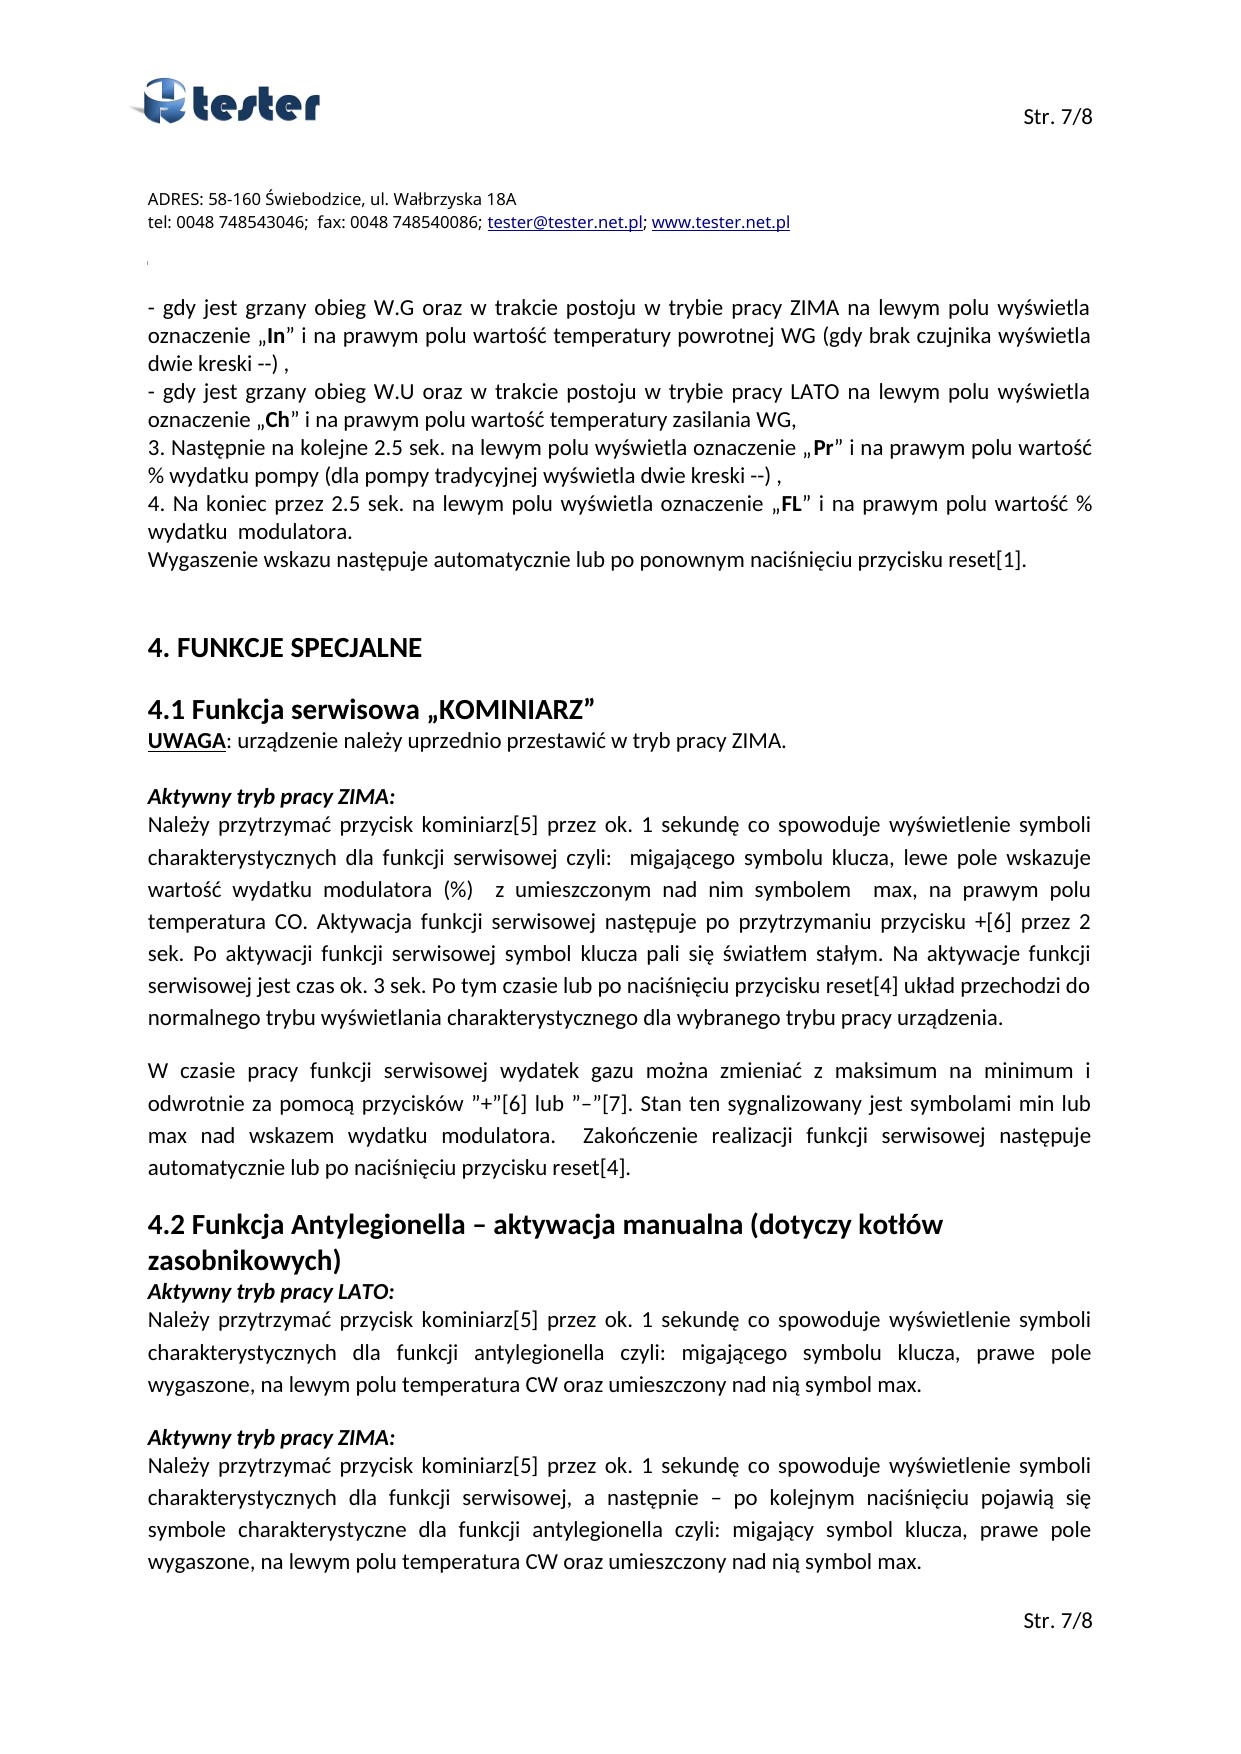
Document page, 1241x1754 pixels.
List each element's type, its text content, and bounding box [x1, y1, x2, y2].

text Należy przytrzymać przycisk kominiarz[5] przez ok. 1 sekundę co spowoduje wyświetlenie symboli charakterystycznych dla funkcji serwisowej czyli: migającego symbolu klucza, lewe pole wskazuje wartość wydatku modulatora (%) z umieszczonym nad nim symbolem max, na prawym polu temperatura CO. Aktywacja funkcji serwisowej następuje po przytrzymaniu przycisku +[6] przez 2 sek. Po aktywacji funkcji serwisowej symbol klucza pali się światłem stałym. Na aktywacje funkcji serwisowej jest czas ok. 3 sek. Po tym czasie lub po naciśnięciu przycisku reset[4] układ przechodzi do normalnego trybu wyświetlania charakterystycznego dla wybranego trybu pracy urządzenia. [148, 810, 1093, 1032]
text W czasie pracy funkcji serwisowej wydatek gazu można zmieniać z maksimum na minimum i odwrotnie za pomocą przycisków ”+”[6] lub ”–”[7]. Stan ten sygnalizowany jest symbolami min lub max nad wskazem wydatku modulatora. Zakończenie realizacji funkcji serwisowej następuje automatycznie lub po naciśnięciu przycisku reset[4]. [148, 1057, 1093, 1181]
text 4.1 Funkcja serwisowa „KOMINIARZ” [148, 691, 1093, 726]
text 3. Następnie na kolejne 2.5 sek. na lewym polu wyświetla oznaczenie „Pr” i na prawym polu wartość % wydatku pompy (dla pompy tradycyjnej wyświetla dwie kreski --) , [148, 433, 1093, 489]
text Aktywny tryb pracy LATO: [148, 1277, 1093, 1305]
text Aktywny tryb pracy ZIMA: [148, 1423, 1093, 1451]
text 4. Na koniec przez 2.5 sek. na lewym polu wyświetla oznaczenie „FL” i na prawym polu wartość % wydatku modulatora. [148, 489, 1093, 545]
text Wygaszenie wskazu następuje automatycznie lub po ponownym naciśnięciu przycisku reset[1]. [148, 545, 1093, 573]
text Aktywny tryb pracy ZIMA: [148, 782, 1093, 810]
text 4.2 Funkcja Antylegionella – aktywacja manualna (dotyczy kotłów zasobnikowych) [148, 1206, 1093, 1277]
text Należy przytrzymać przycisk kominiarz[5] przez ok. 1 sekundę co spowoduje wyświetlenie symboli charakterystycznych dla funkcji serwisowej, a następnie – po kolejnym naciśnięciu pojawią się symbole charakterystyczne dla funkcji antylegionella czyli: migający symbol klucza, prawe pole wygaszone, na lewym polu temperatura CW oraz umieszczony nad nią symbol max. [148, 1451, 1093, 1575]
text - gdy jest grzany obieg W.G oraz w trakcie postoju w trybie pracy ZIMA na lewym polu wyświetla oznaczenie „In” i na prawym polu wartość temperatury powrotnej WG (gdy brak czujnika wyświetla dwie kreski --) , [148, 293, 1093, 377]
text Należy przytrzymać przycisk kominiarz[5] przez ok. 1 sekundę co spowoduje wyświetlenie symboli charakterystycznych dla funkcji antylegionella czyli: migającego symbolu klucza, prawe pole wygaszone, na lewym polu temperatura CW oraz umieszczony nad nią symbol max. [148, 1305, 1093, 1398]
text UWAGA: urządzenie należy uprzednio przestawić w tryb pracy ZIMA. [148, 726, 1093, 754]
text - gdy jest grzany obieg W.U oraz w trakcie postoju w trybie pracy LATO na lewym polu wyświetla oznaczenie „Ch” i na prawym polu wartość temperatury zasilania WG, [148, 377, 1093, 433]
text 4. FUNKCJE SPECJALNE [148, 629, 1093, 664]
